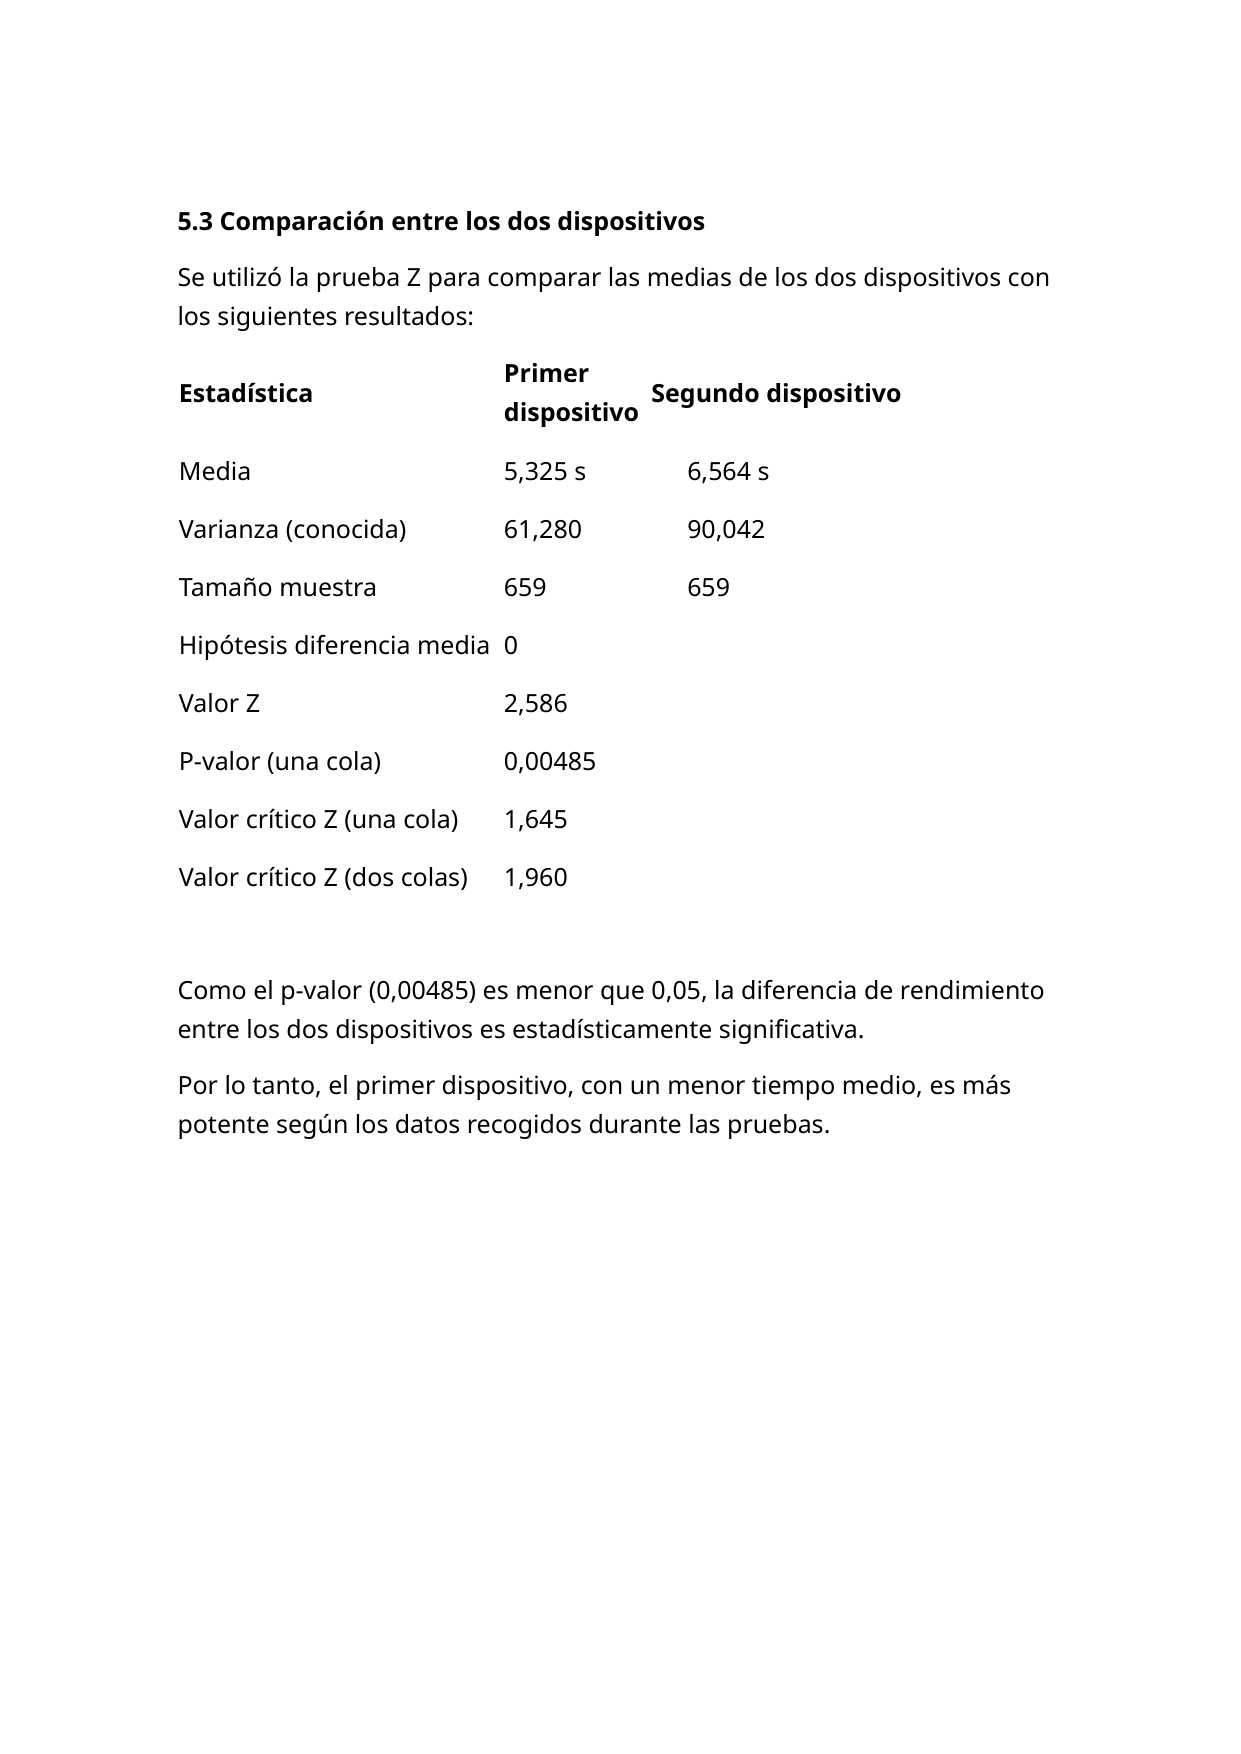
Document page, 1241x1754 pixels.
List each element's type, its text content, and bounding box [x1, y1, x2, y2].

table_cell 2,586 [502, 684, 685, 742]
table_cell 659 [685, 568, 923, 626]
table_cell [685, 684, 923, 742]
table_cell 659 [502, 568, 685, 626]
text Como el p-valor (0,00485) es menor que 0,05, la diferencia de rendimiento entre los dos dispositivos es estadísticamente significativa. [177, 972, 1063, 1046]
text 5.3 Comparación entre los dos dispositivos [177, 203, 1063, 237]
table_cell P-valor (una cola) [177, 742, 502, 800]
table_cell 0,00485 [502, 742, 685, 800]
table_cell Tamaño muestra [177, 568, 502, 626]
table_header Segundo dispositivo [650, 354, 923, 452]
table_cell Media [177, 452, 502, 510]
table_cell [685, 626, 923, 684]
table_cell [685, 859, 923, 917]
table_cell 1,960 [502, 859, 685, 917]
table_cell Varianza (conocida) [177, 510, 502, 568]
table_header Estadística [177, 354, 502, 452]
table_cell 90,042 [685, 510, 923, 568]
text Se utilizó la prueba Z para comparar las medias de los dos dispositivos con los siguientes resultados: [177, 259, 1063, 332]
table_cell [685, 800, 923, 858]
table_cell 0 [502, 626, 685, 684]
table_cell Hipótesis diferencia media [177, 626, 502, 684]
table_cell 6,564 s [685, 452, 923, 510]
table_cell Valor crítico Z (una cola) [177, 800, 502, 858]
table_cell [685, 742, 923, 800]
table_cell 61,280 [502, 510, 685, 568]
table_cell Valor Z [177, 684, 502, 742]
table_cell Valor crítico Z (dos colas) [177, 859, 502, 917]
table_header Primer dispositivo [502, 354, 650, 452]
table_cell 5,325 s [502, 452, 685, 510]
text Por lo tanto, el primer dispositivo, con un menor tiempo medio, es más potente según los datos recogidos durante las pruebas. [177, 1067, 1063, 1141]
table_cell 1,645 [502, 800, 685, 858]
